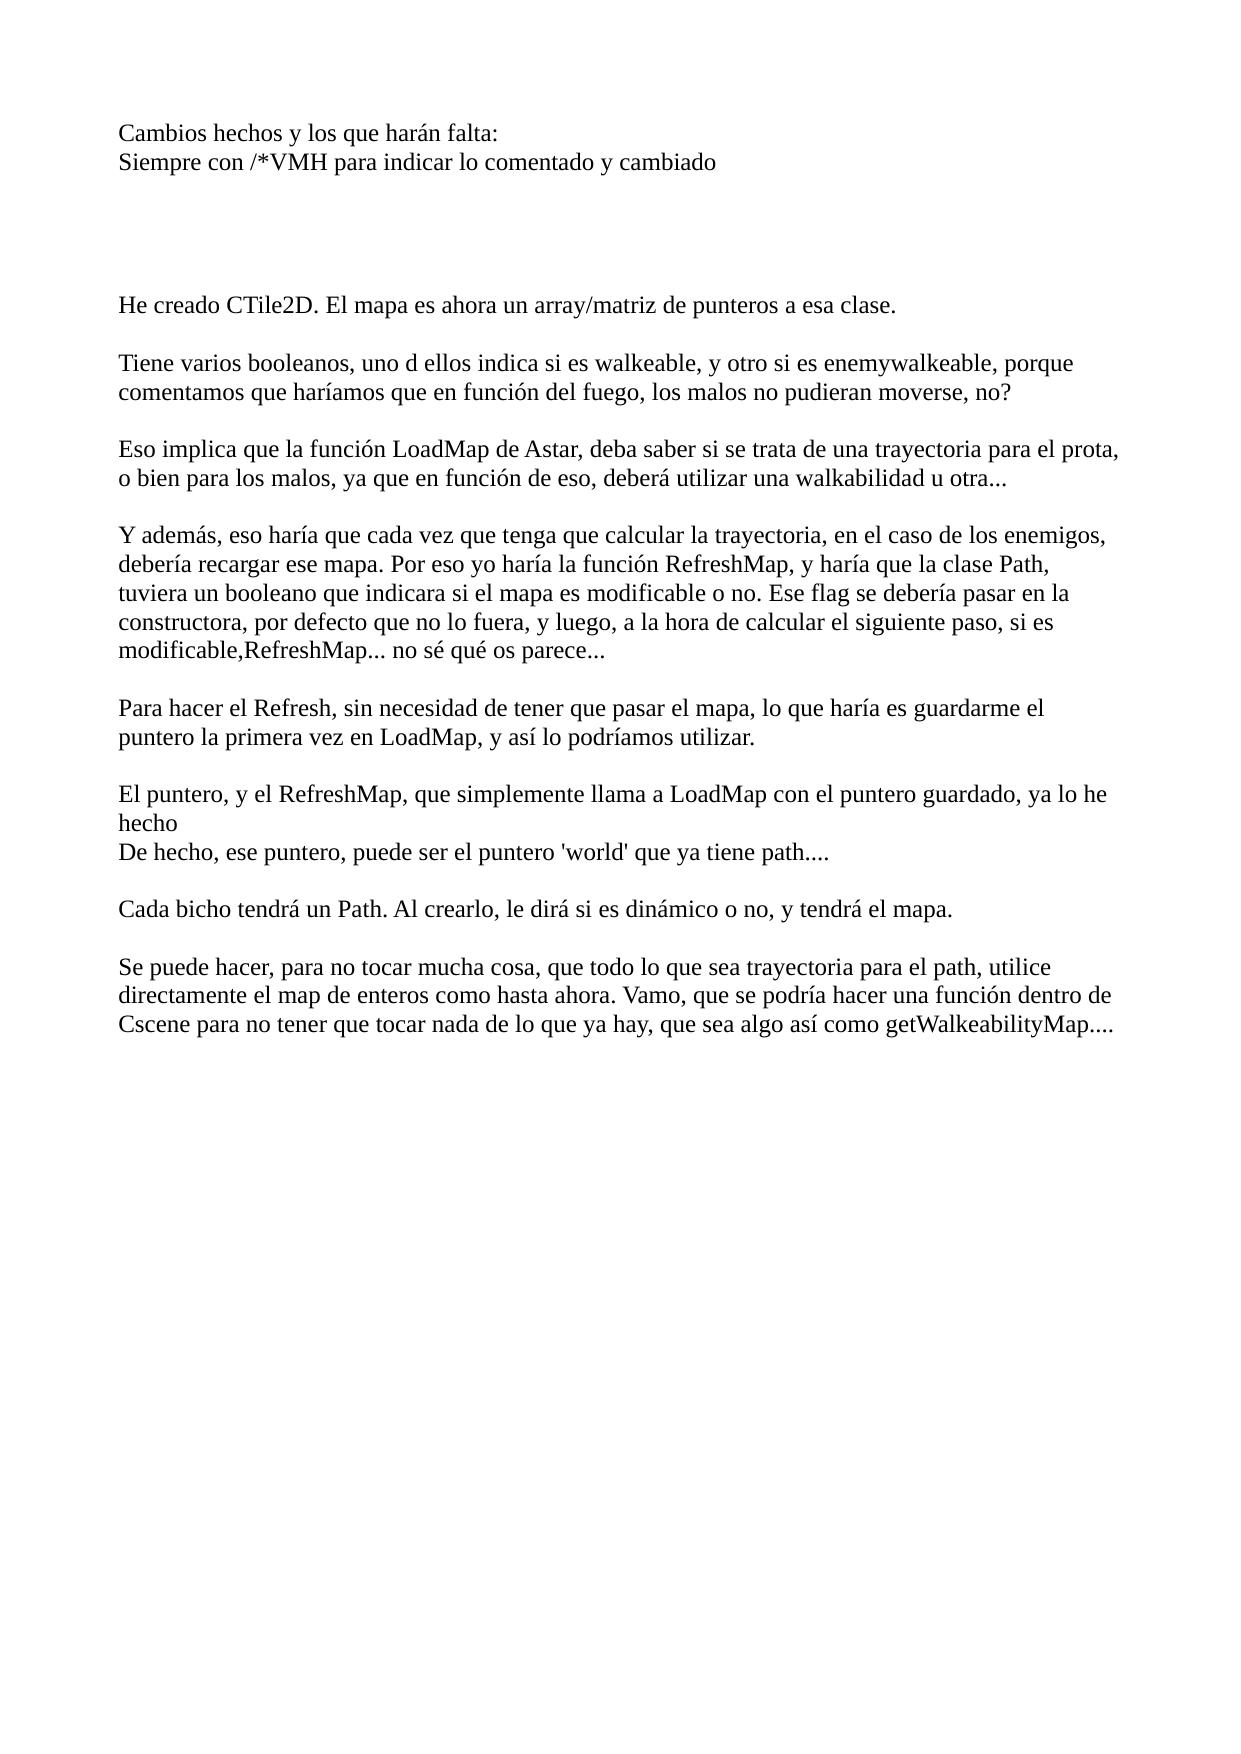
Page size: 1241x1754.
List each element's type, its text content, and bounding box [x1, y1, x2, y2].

text Cambios hechos y los que harán falta: [118, 118, 1122, 147]
text Eso implica que la función LoadMap de Astar, deba saber si se trata de una trayectoria para el prota, o bien para los malos, ya que en función de eso, deberá utilizar una walkabilidad u otra... [118, 434, 1122, 492]
text He creado CTile2D. El mapa es ahora un array/matriz de punteros a esa clase. [118, 291, 1122, 319]
text Se puede hacer, para no tocar mucha cosa, que todo lo que sea trayectoria para el path, utilice directamente el map de enteros como hasta ahora. Vamo, que se podría hacer una función dentro de Cscene para no tener que tocar nada de lo que ya hay, que sea algo así como getWalkeabilityMap.... [118, 952, 1122, 1038]
text Siempre con /*VMH para indicar lo comentado y cambiado [118, 147, 1122, 176]
text Cada bicho tendrá un Path. Al crearlo, le dirá si es dinámico o no, y tendrá el mapa. [118, 894, 1122, 923]
text De hecho, ese puntero, puede ser el puntero 'world' que ya tiene path.... [118, 837, 1122, 866]
text Para hacer el Refresh, sin necesidad de tener que pasar el mapa, lo que haría es guardarme el puntero la primera vez en LoadMap, y así lo podríamos utilizar. [118, 693, 1122, 751]
text El puntero, y el RefreshMap, que simplemente llama a LoadMap con el puntero guardado, ya lo he hecho [118, 779, 1122, 837]
text Y además, eso haría que cada vez que tenga que calcular la trayectoria, en el caso de los enemigos, debería recargar ese mapa. Por eso yo haría la función RefreshMap, y haría que la clase Path, tuviera un booleano que indicara si el mapa es modificable o no. Ese flag se debería pasar en la constructora, por defecto que no lo fuera, y luego, a la hora de calcular el siguiente paso, si es modificable,RefreshMap... no sé qué os parece... [118, 521, 1122, 664]
text Tiene varios booleanos, uno d ellos indica si es walkeable, y otro si es enemywalkeable, porque comentamos que haríamos que en función del fuego, los malos no pudieran moverse, no? [118, 348, 1122, 406]
